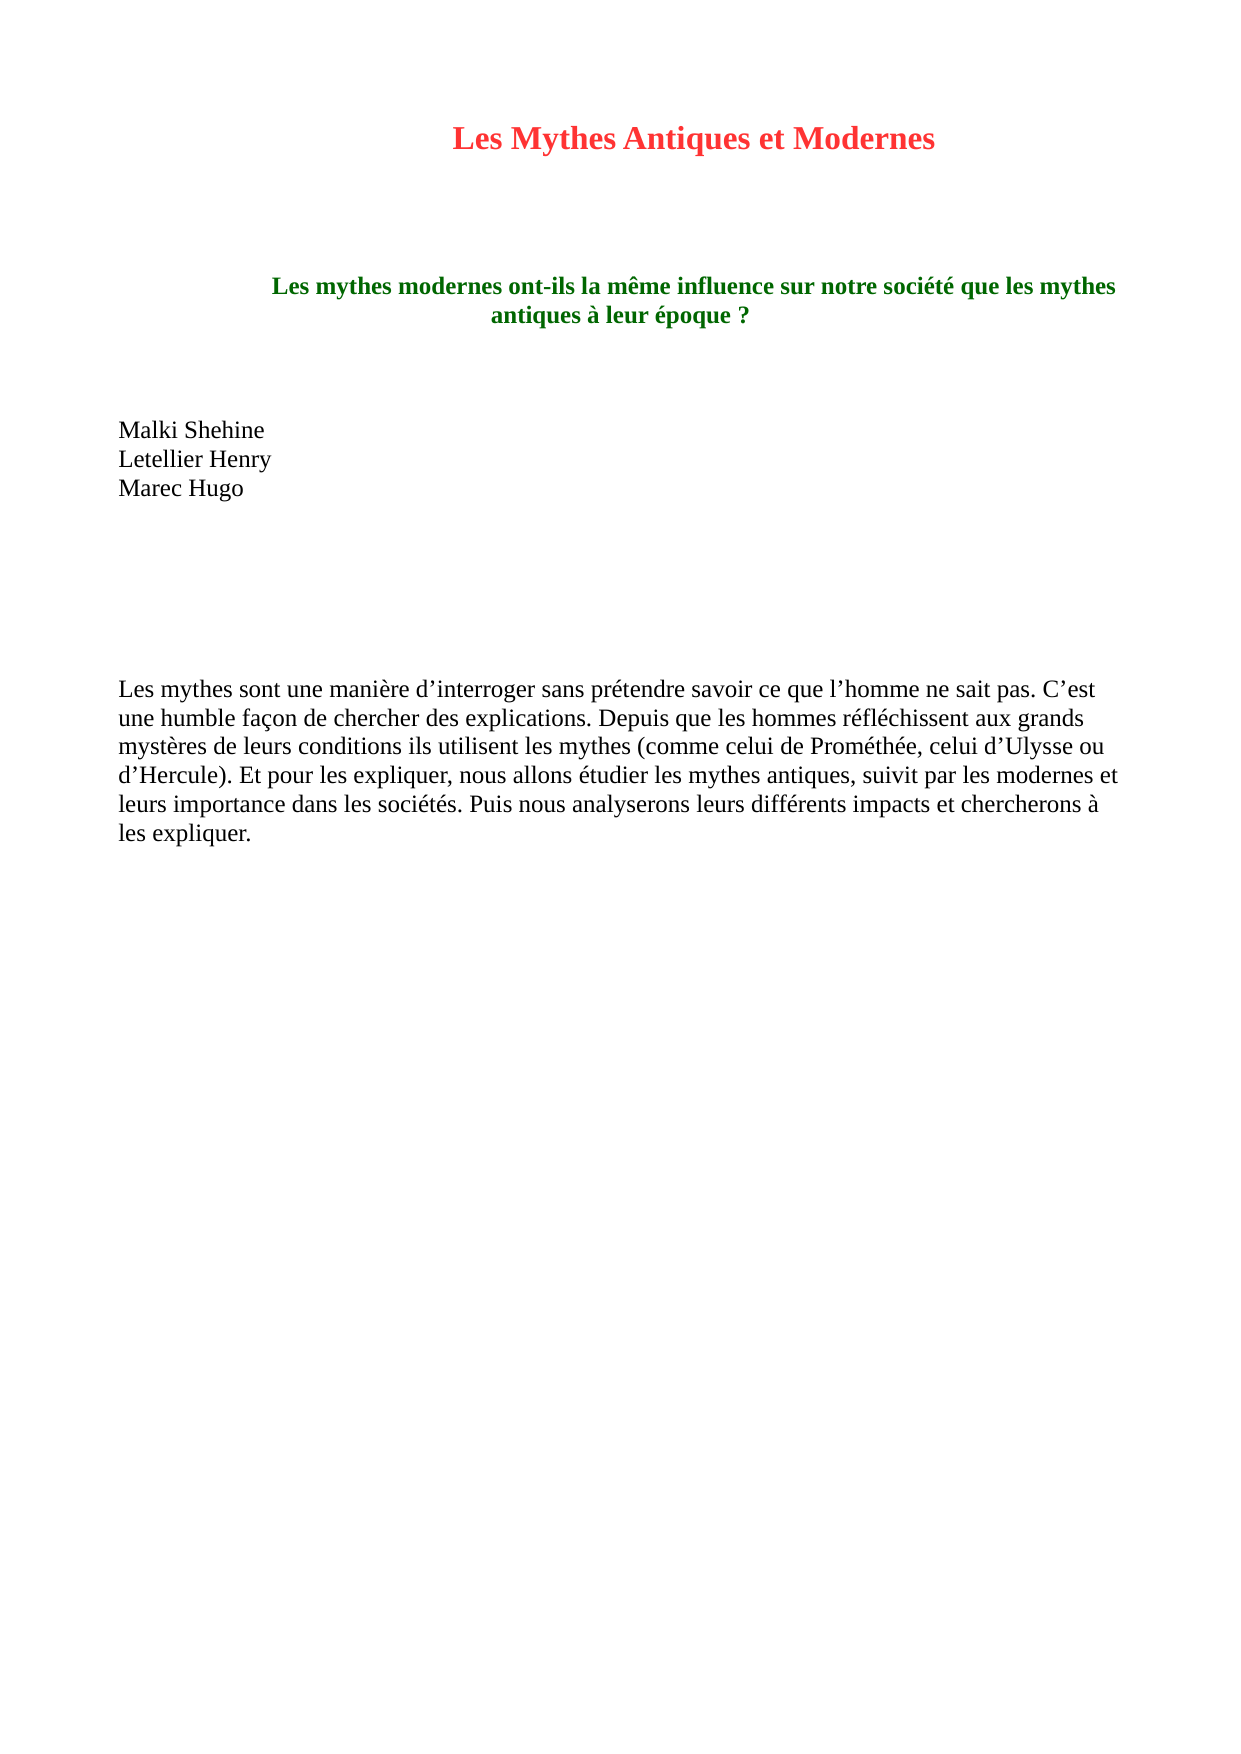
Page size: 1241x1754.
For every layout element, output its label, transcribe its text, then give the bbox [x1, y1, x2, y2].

text Les Mythes Antiques et Modernes [118, 118, 1122, 156]
text Les mythes modernes ont-ils la même influence sur notre société que les mythes antiques à leur époque ? [118, 271, 1122, 329]
text Letellier Henry [118, 444, 1122, 473]
text Marec Hugo [118, 473, 1122, 501]
text Malki Shehine [118, 415, 1122, 444]
text Les mythes sont une manière d’interroger sans prétendre savoir ce que l’homme ne sait pas. C’est une humble façon de chercher des explications. Depuis que les hommes réfléchissent aux grands mystères de leurs conditions ils utilisent les mythes (comme celui de Prométhée, celui d’Ulysse ou d’Hercule). Et pour les expliquer, nous allons étudier les mythes antiques, suivit par les modernes et leurs importance dans les sociétés. Puis nous analyserons leurs différents impacts et chercherons à les expliquer. [118, 674, 1122, 846]
